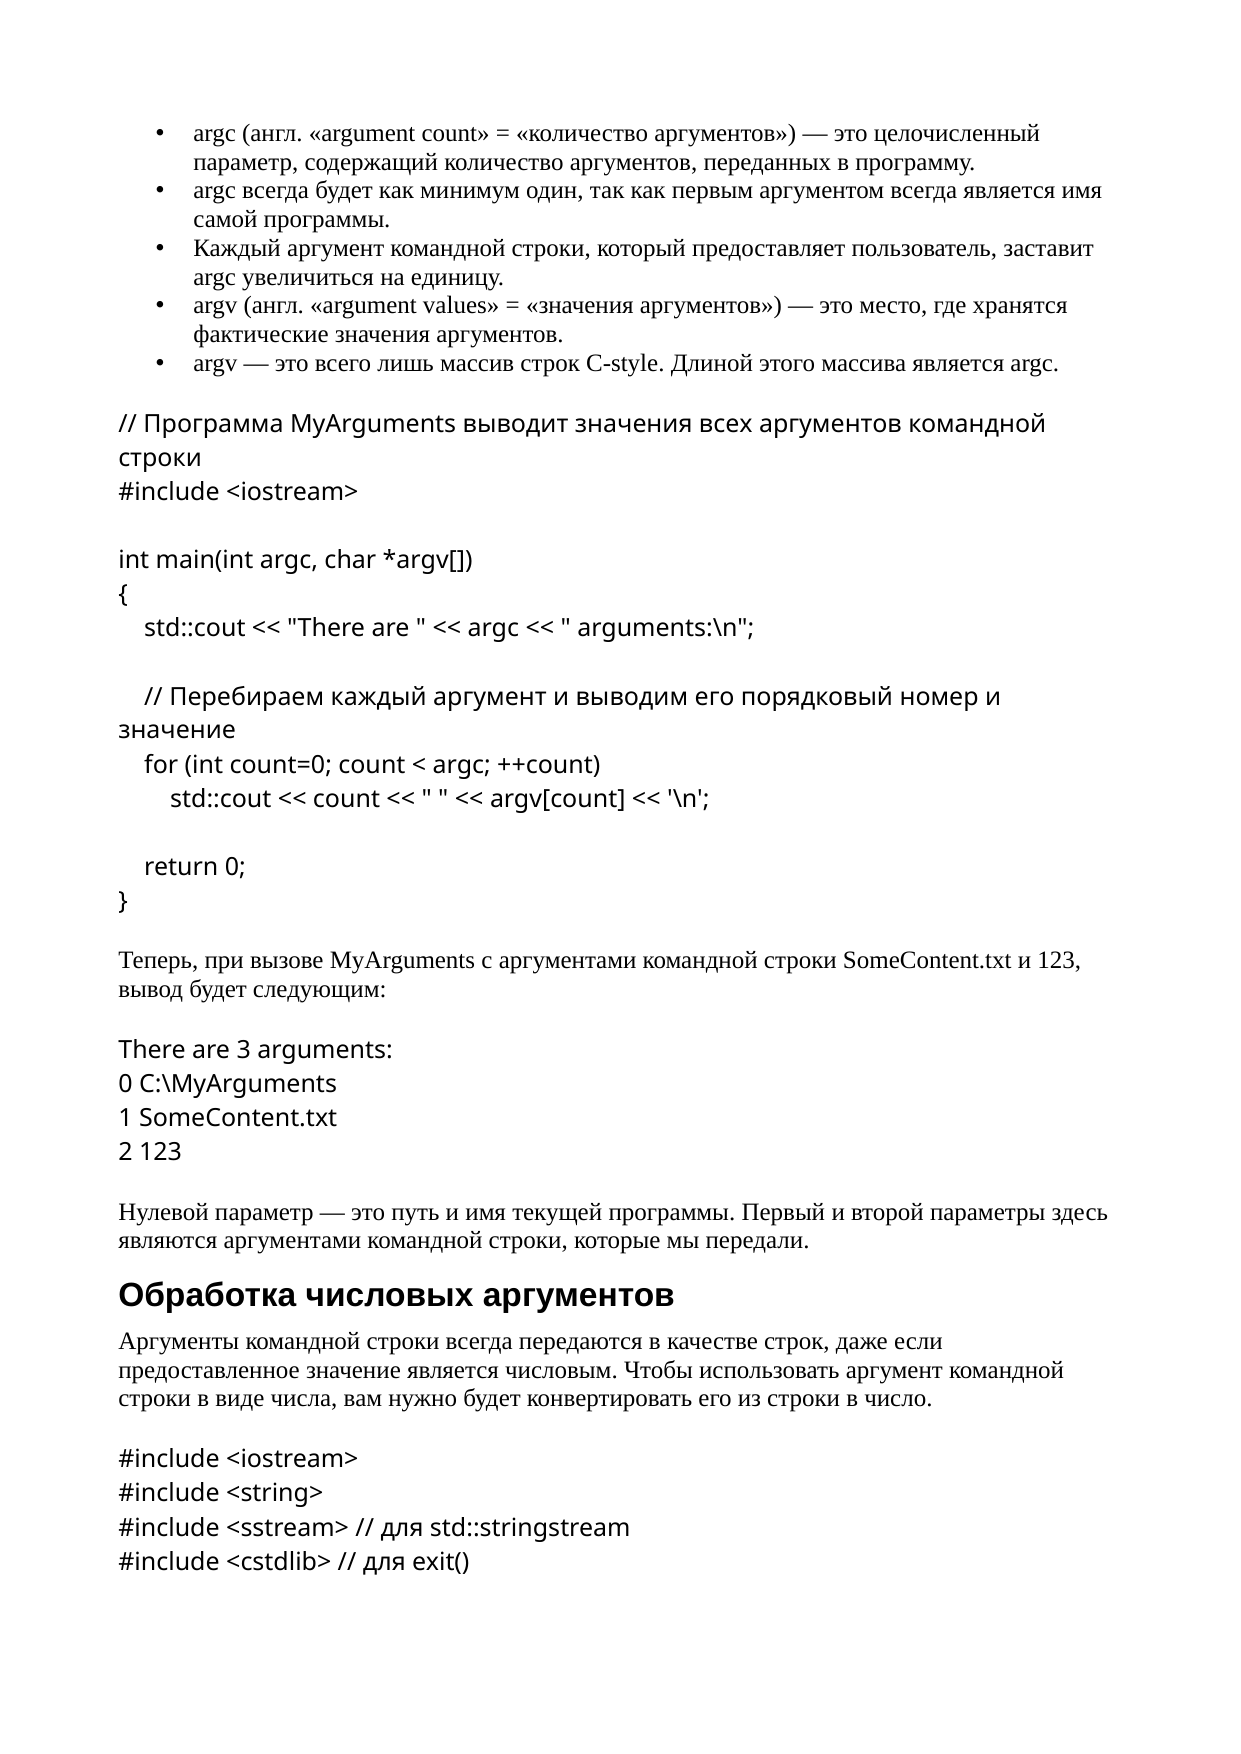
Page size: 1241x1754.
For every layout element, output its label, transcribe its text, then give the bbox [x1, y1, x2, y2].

text 0 C:\MyArguments [118, 1066, 1122, 1100]
text std::cout << count << " " << argv[count] << '\n'; [118, 780, 1122, 814]
subtitle Обработка числовых аргументов [118, 1275, 1122, 1313]
text std::cout << "There are " << argc << " arguments:\n"; [118, 610, 1122, 644]
text for (int count=0; count < argc; ++count) [118, 746, 1122, 780]
list Каждый аргумент командной строки, который предоставляет пользователь, заставит argc увеличиться на единицу. [156, 233, 1122, 291]
text #include <iostream> [118, 474, 1122, 508]
text #include <cstdlib> // для exit() [118, 1543, 1122, 1577]
text } [118, 882, 1122, 917]
text #include <iostream> [118, 1441, 1122, 1475]
text #include <string> [118, 1475, 1122, 1509]
text 1 SomeContent.txt [118, 1100, 1122, 1134]
list argc (англ. «argument count» = «количество аргументов») — это целочисленный параметр, содержащий количество аргументов, переданных в программу. [156, 118, 1122, 176]
text int main(int argc, char *argv[]) [118, 542, 1122, 576]
text Нулевой параметр — это путь и имя текущей программы. Первый и второй параметры здесь являются аргументами командной строки, которые мы передали. [118, 1197, 1122, 1254]
text { [118, 576, 1122, 610]
text Аргументы командной строки всегда передаются в качестве строк, даже если предоставленное значение является числовым. Чтобы использовать аргумент командной строки в виде числа, вам нужно будет конвертировать его из строки в число. [118, 1326, 1122, 1412]
list argv — это всего лишь массив строк C-style. Длиной этого массива является argc. [156, 348, 1122, 377]
text #include <sstream> // для std::stringstream [118, 1509, 1122, 1543]
text There are 3 arguments: [118, 1032, 1122, 1066]
text Теперь, при вызове MyArguments с аргументами командной строки SomeContent.txt и 123, вывод будет следующим: [118, 945, 1122, 1003]
text 2 123 [118, 1134, 1122, 1168]
list argv (англ. «argument values» = «значения аргументов») — это место, где хранятся фактические значения аргументов. [156, 291, 1122, 348]
text // Перебираем каждый аргумент и выводим его порядковый номер и значение [118, 678, 1122, 746]
list argc всегда будет как минимум один, так как первым аргументом всегда является имя самой программы. [156, 176, 1122, 233]
text return 0; [118, 848, 1122, 882]
text // Программа MyArguments выводит значения всех аргументов командной строки [118, 406, 1122, 474]
